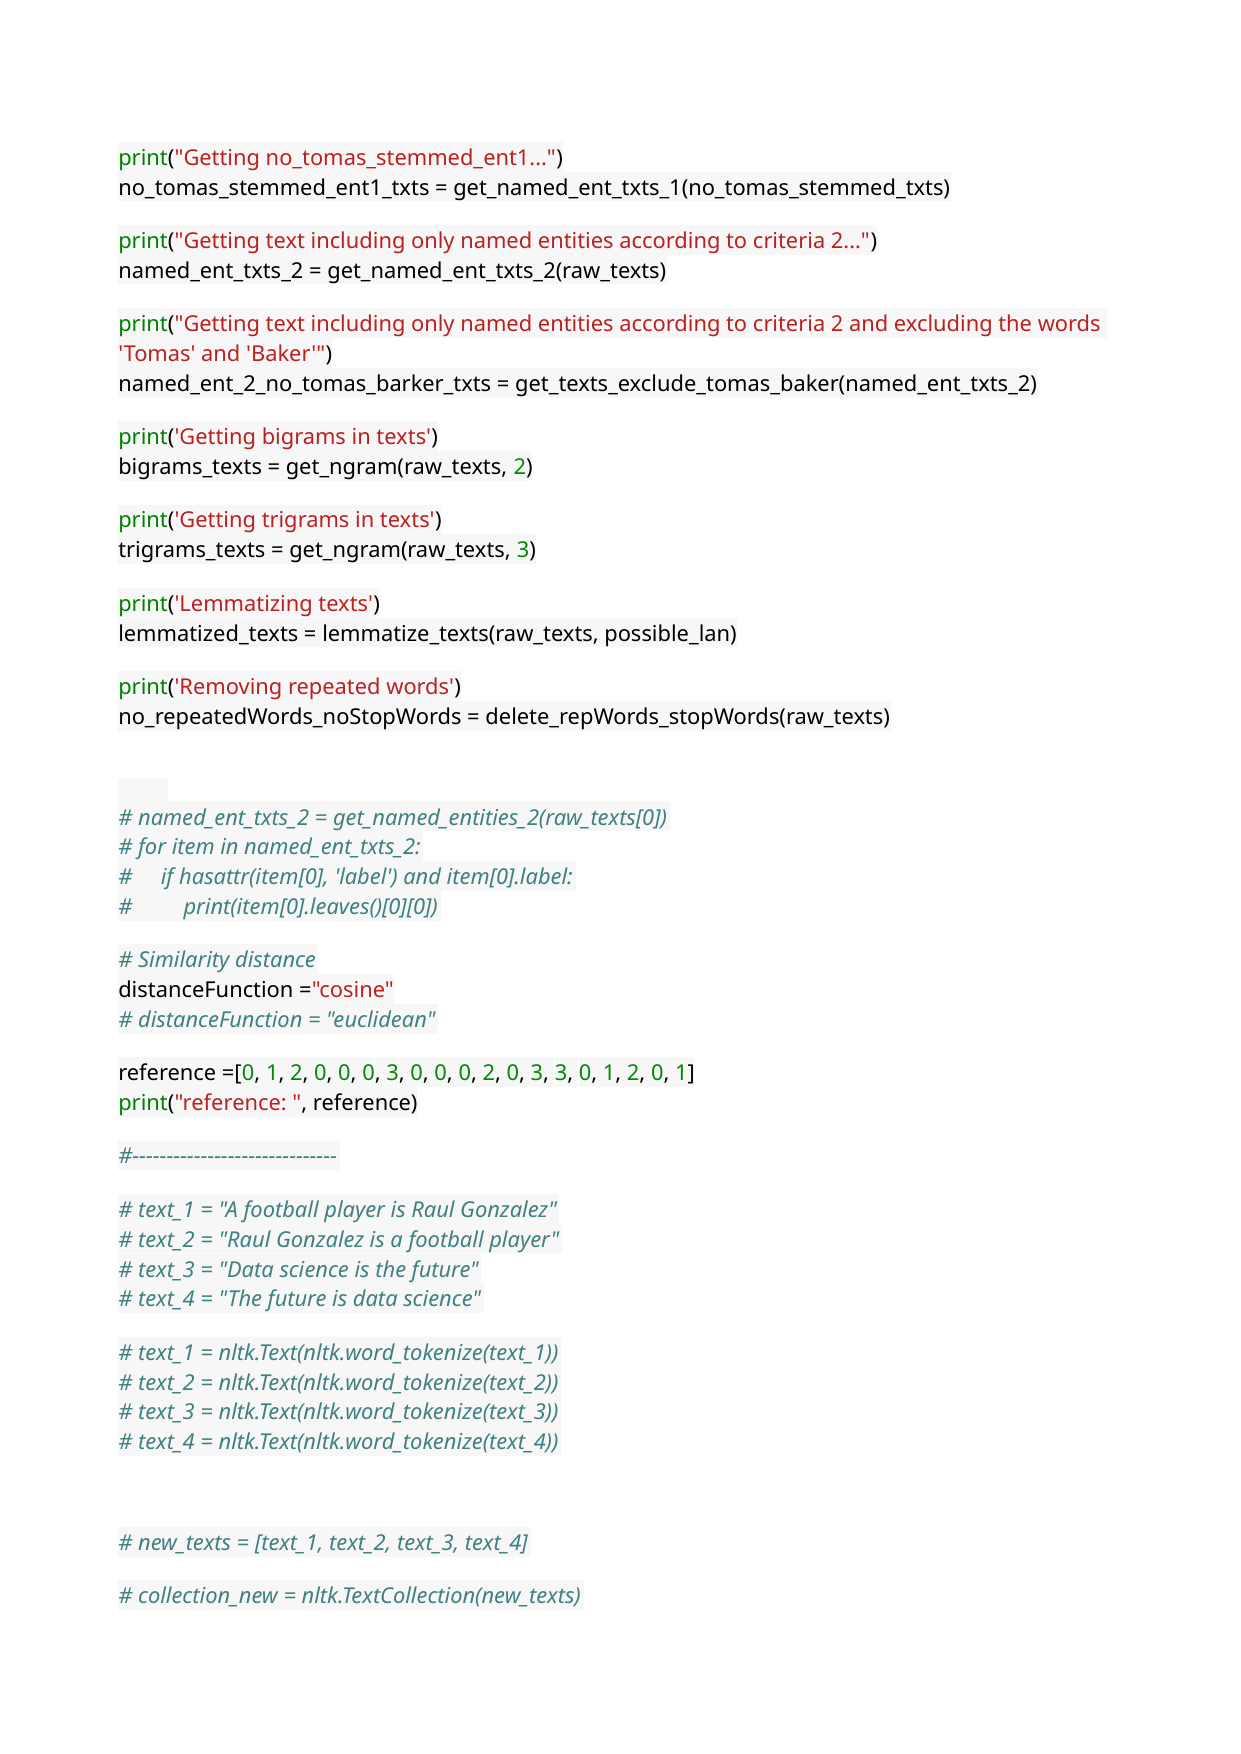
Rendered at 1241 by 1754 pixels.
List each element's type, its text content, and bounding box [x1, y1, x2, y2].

text no_tomas_stemmed_ent1_txts = get_named_ent_txts_1(no_tomas_stemmed_txts) [118, 172, 1122, 201]
text lemmatized_texts = lemmatize_texts(raw_texts, possible_lan) [118, 617, 1122, 647]
text print("Getting text including only named entities according to criteria 2 and excluding the words 'Tomas' and 'Baker'") [118, 308, 1122, 368]
text ​ [118, 1313, 1122, 1337]
text ​ [118, 564, 1122, 588]
text print('Getting bigrams in texts') [118, 421, 1122, 451]
text ​ [118, 647, 1122, 671]
text ​ [118, 201, 1122, 225]
text ​ [118, 1170, 1122, 1194]
text no_repeatedWords_noStopWords = delete_repWords_stopWords(raw_texts) [118, 701, 1122, 731]
text ​ [118, 1503, 1122, 1527]
text trigrams_texts = get_ngram(raw_texts, 3) [118, 534, 1122, 564]
text # for item in named_ent_txts_2: [118, 831, 1122, 861]
text # text_4 = nltk.Text(nltk.word_tokenize(text_4)) [118, 1426, 1122, 1456]
text # text_2 = nltk.Text(nltk.word_tokenize(text_2)) [118, 1367, 1122, 1396]
text ​ [118, 1456, 1122, 1479]
text # new_texts = [text_1, text_2, text_3, text_4] [118, 1527, 1122, 1557]
text #------------------------------ [118, 1141, 1122, 1170]
text ​ [118, 284, 1122, 308]
text ​ [118, 481, 1122, 504]
text print("reference: ", reference) [118, 1087, 1122, 1117]
text ​ [118, 1557, 1122, 1580]
text ​ [118, 118, 1122, 142]
text ​ [118, 1117, 1122, 1141]
text print("Getting no_tomas_stemmed_ent1...") [118, 142, 1122, 172]
text print('Lemmatizing texts') [118, 588, 1122, 617]
text # distanceFunction = "euclidean" [118, 1004, 1122, 1034]
text ​ [118, 1479, 1122, 1503]
text # collection_new = nltk.TextCollection(new_texts) [118, 1580, 1122, 1610]
text # text_3 = nltk.Text(nltk.word_tokenize(text_3)) [118, 1396, 1122, 1426]
text # if hasattr(item[0], 'label') and item[0].label: [118, 861, 1122, 891]
text ​ [118, 731, 1122, 754]
text print('Getting trigrams in texts') [118, 504, 1122, 534]
text # text_1 = "A football player is Raul Gonzalez" [118, 1194, 1122, 1224]
text ​ [118, 921, 1122, 944]
text print("Getting text including only named entities according to criteria 2...") [118, 225, 1122, 255]
text reference =[0, 1, 2, 0, 0, 0, 3, 0, 0, 0, 2, 0, 3, 3, 0, 1, 2, 0, 1] [118, 1057, 1122, 1087]
text ​ [118, 398, 1122, 421]
text # named_ent_txts_2 = get_named_entities_2(raw_texts[0]) [118, 801, 1122, 831]
text # Similarity distance [118, 944, 1122, 974]
text bigrams_texts = get_ngram(raw_texts, 2) [118, 451, 1122, 481]
text print('Removing repeated words') [118, 671, 1122, 701]
text # text_3 = "Data science is the future" [118, 1253, 1122, 1283]
text # text_2 = "Raul Gonzalez is a football player" [118, 1224, 1122, 1253]
text ​ [118, 1034, 1122, 1057]
text ​ [118, 754, 1122, 778]
text named_ent_txts_2 = get_named_ent_txts_2(raw_texts) [118, 255, 1122, 284]
text ​ [118, 1610, 1122, 1634]
text # text_4 = "The future is data science" [118, 1283, 1122, 1313]
text # text_1 = nltk.Text(nltk.word_tokenize(text_1)) [118, 1337, 1122, 1367]
text distanceFunction ="cosine" [118, 974, 1122, 1004]
text named_ent_2_no_tomas_barker_txts = get_texts_exclude_tomas_baker(named_ent_txts_2) [118, 368, 1122, 398]
text # print(item[0].leaves()[0][0]) [118, 891, 1122, 921]
